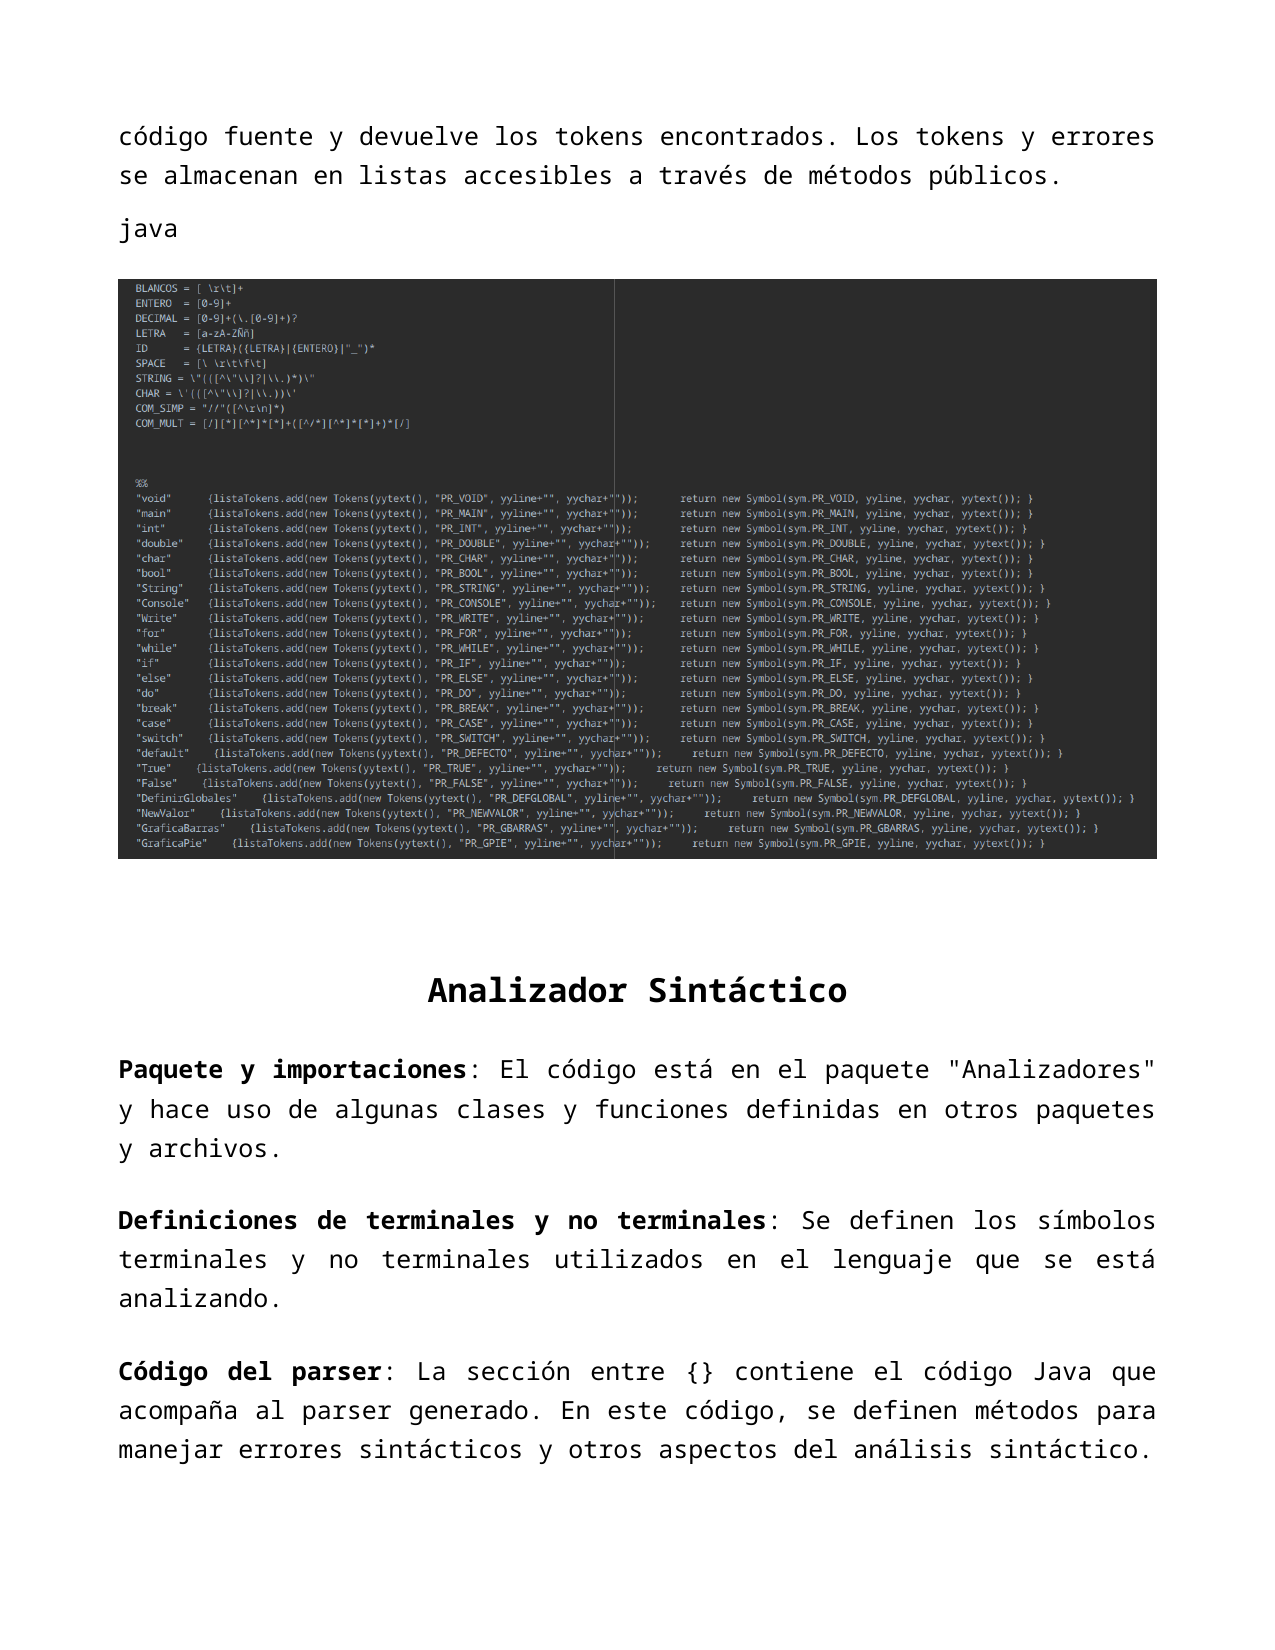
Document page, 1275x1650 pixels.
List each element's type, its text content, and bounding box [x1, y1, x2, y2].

text código fuente y devuelve los tokens encontrados. Los tokens y errores se almacenan en listas accesibles a través de métodos públicos. [118, 118, 1157, 191]
text Definiciones de terminales y no terminales: Se definen los símbolos terminales y no terminales utilizados en el lenguaje que se está analizando. [118, 1203, 1157, 1315]
text Paquete y importaciones: El código está en el paquete "Analizadores" y hace uso de algunas clases y funciones definidas en otros paquetes y archivos. [118, 1052, 1157, 1164]
picture [118, 279, 1157, 859]
text java [118, 211, 1157, 245]
text Código del parser: La sección entre {} contiene el código Java que acompaña al parser generado. En este código, se definen métodos para manejar errores sintácticos y otros aspectos del análisis sintáctico. [118, 1353, 1157, 1466]
text Analizador Sintáctico [118, 967, 1157, 1012]
